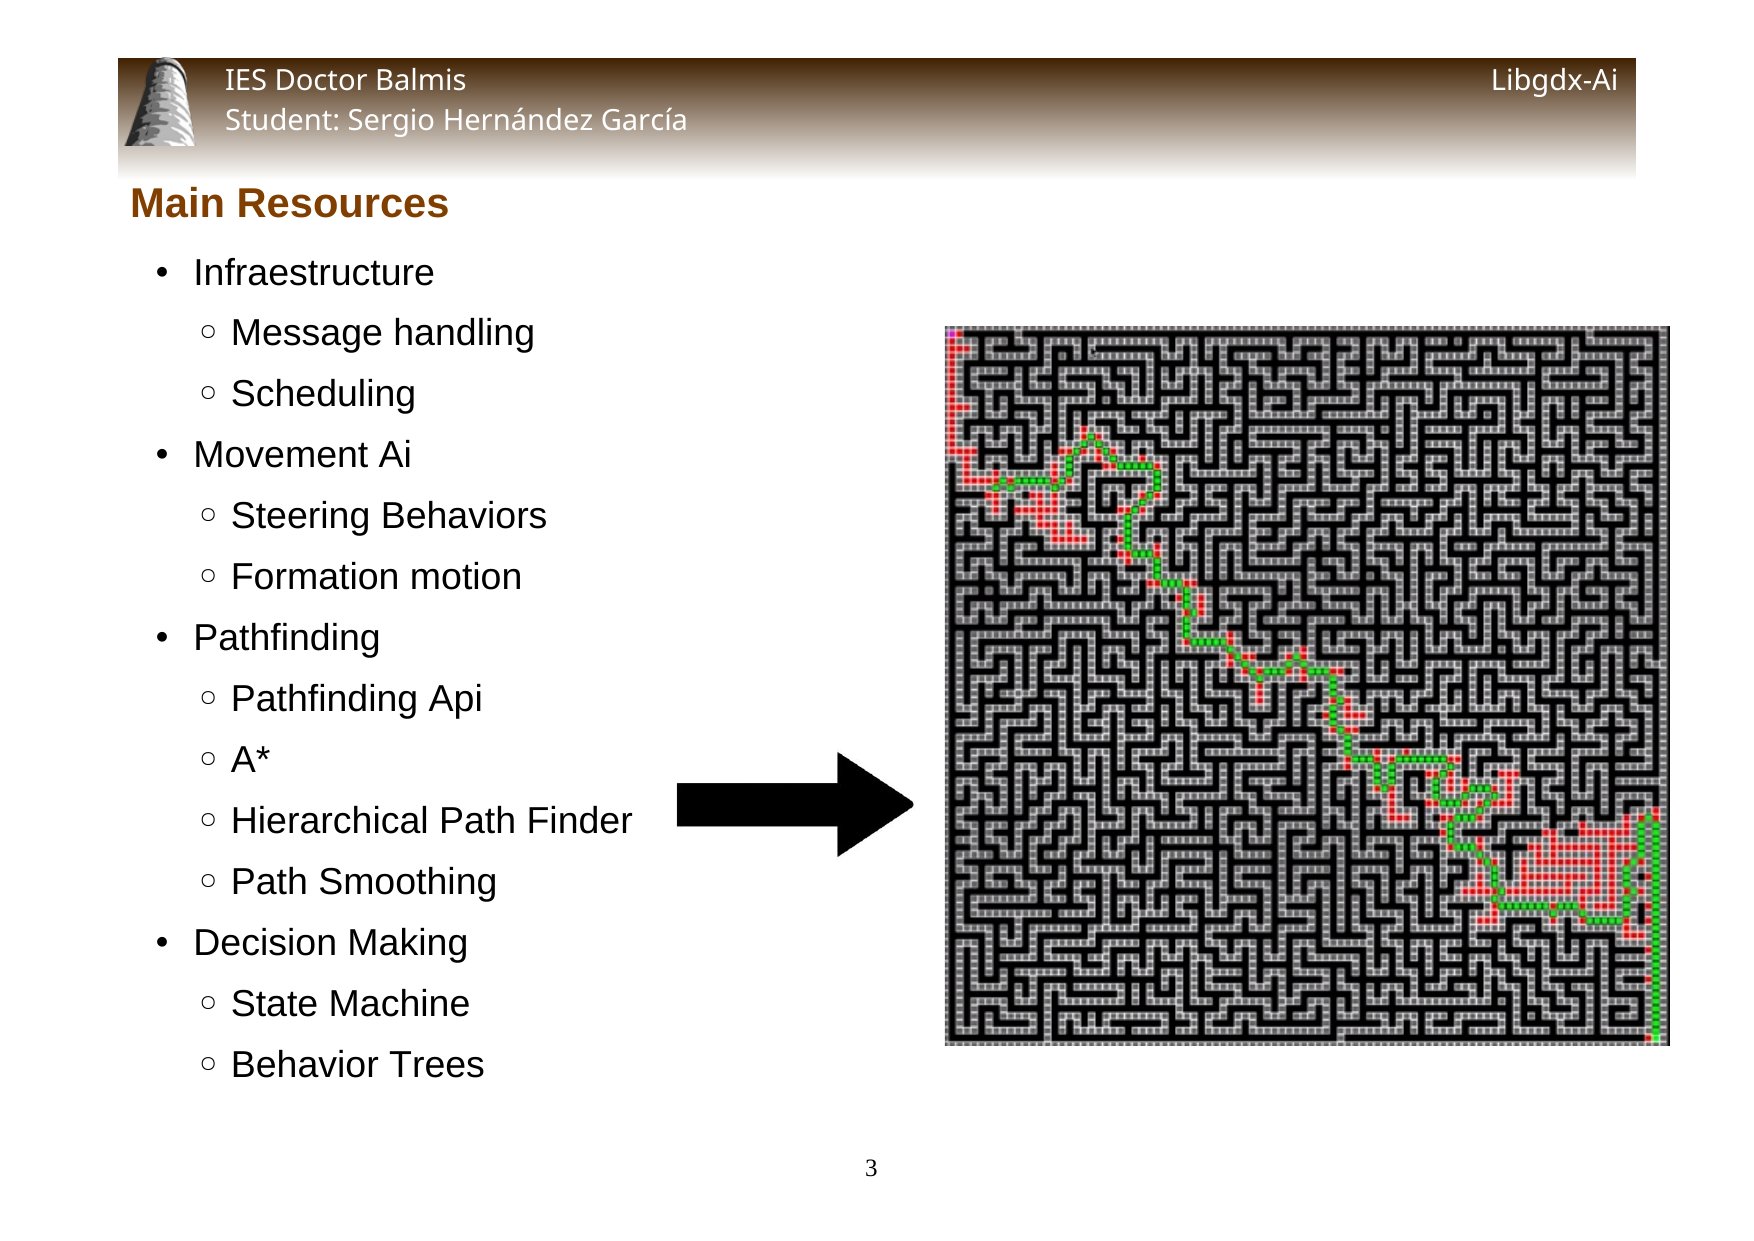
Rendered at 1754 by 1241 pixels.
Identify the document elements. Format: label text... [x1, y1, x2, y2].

list Decision Making [156, 920, 944, 963]
list [920, 859, 944, 902]
list Behavior Trees [193, 1042, 1636, 1085]
list Formation motion [193, 554, 944, 598]
list Hierarchical Path Finder [193, 798, 670, 841]
text Main resources [130, 178, 1636, 226]
list Pathfinding Api [193, 676, 944, 719]
list Message handling [193, 311, 1636, 354]
list Pathfinding [156, 615, 944, 658]
list Steering Behaviors [193, 493, 944, 537]
list Movement Ai [156, 432, 944, 476]
picture [670, 680, 920, 929]
picture [121, 57, 202, 146]
list Scheduling [193, 372, 944, 415]
list [920, 737, 944, 780]
list State Machine [193, 981, 944, 1024]
picture [944, 326, 1670, 1046]
list [920, 798, 944, 841]
list Infraestructure [156, 250, 1636, 293]
list A* [193, 737, 670, 780]
list Path Smoothing [193, 859, 670, 902]
